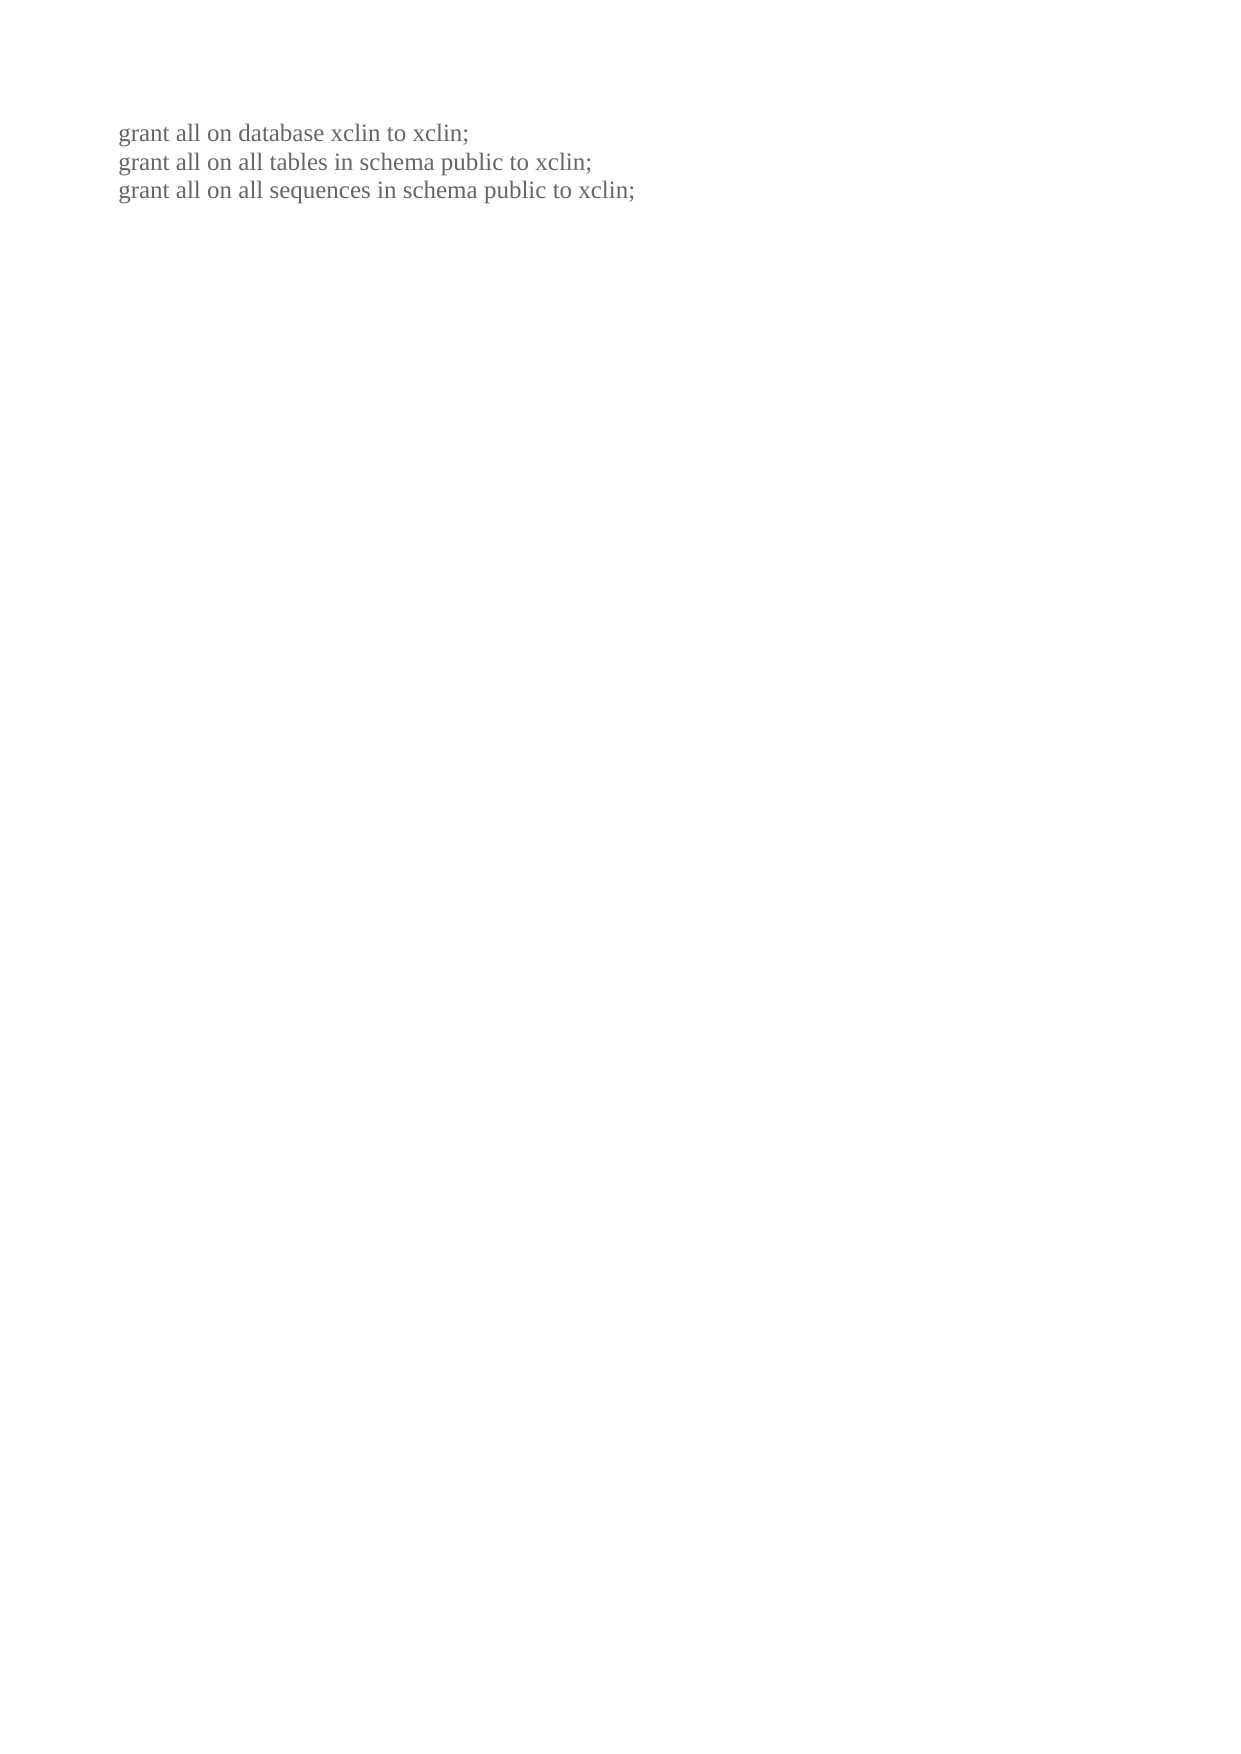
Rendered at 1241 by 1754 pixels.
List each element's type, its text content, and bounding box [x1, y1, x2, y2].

text grant all on database xclin to xclin; [118, 118, 1122, 147]
text grant all on all sequences in schema public to xclin; [118, 176, 1122, 204]
text grant all on all tables in schema public to xclin; [118, 147, 1122, 176]
